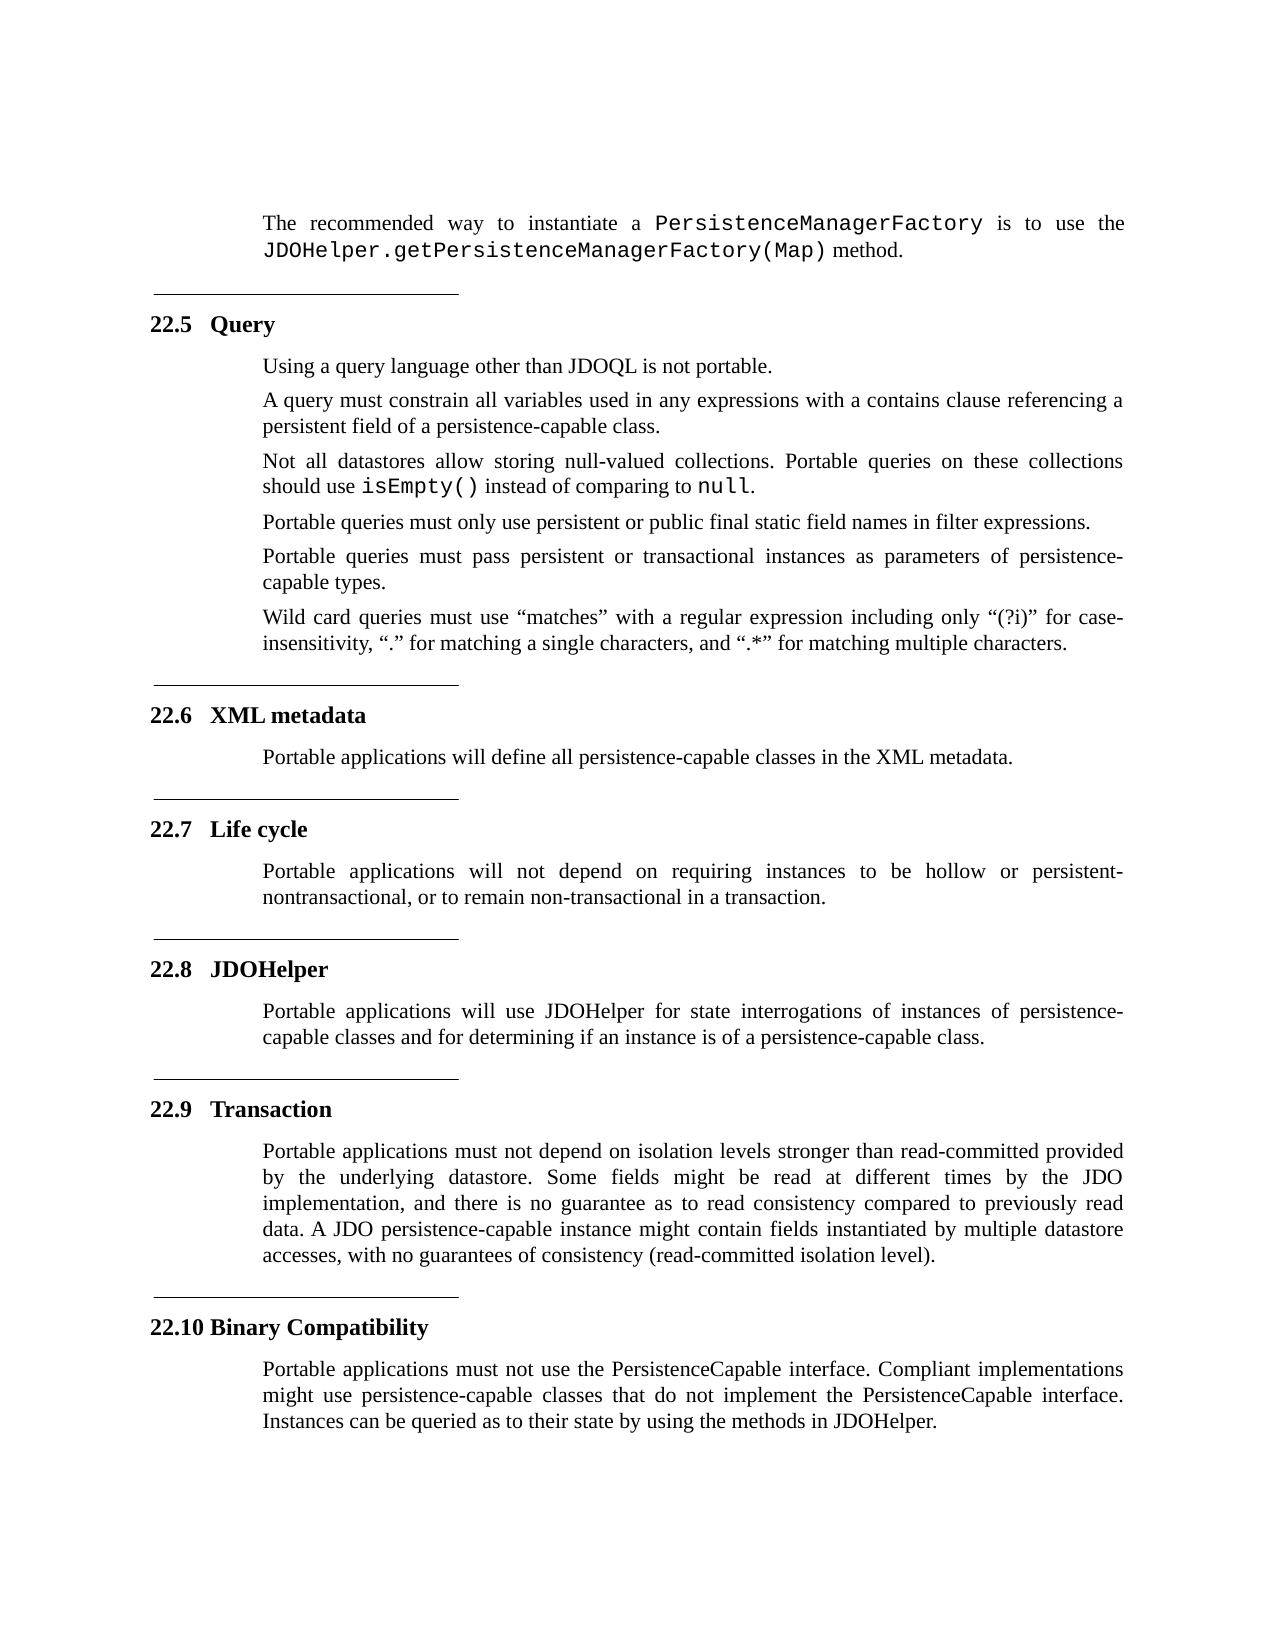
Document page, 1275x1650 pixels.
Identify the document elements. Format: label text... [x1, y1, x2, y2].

text Portable queries must only use persistent or public final static field names in filter expressions. [262, 508, 1125, 534]
text Portable applications will use JDOHelper for state interrogations of instances of persistence-capable classes and for determining if an instance is of a persistence-capable class. [262, 997, 1125, 1049]
subtitle Transaction [150, 1095, 1125, 1123]
text Using a query language other than JDOQL is not portable. [262, 352, 1125, 378]
subtitle XML metadata [150, 701, 1125, 728]
subtitle Binary Compatibility [150, 1313, 1125, 1341]
text Not all datastores allow storing null-valued collections. Portable queries on these collections should use isEmpty() instead of comparing to null. [262, 447, 1125, 500]
text Wild card queries must use “matches” with a regular expression including only “(?i)” for case-insensitivity, “.” for matching a single characters, and “.*” for matching multiple characters. [262, 603, 1125, 655]
text Portable applications will not depend on requiring instances to be hollow or persistent-nontransactional, or to remain non-transactional in a transaction. [262, 857, 1125, 909]
text Portable applications must not depend on isolation levels stronger than read-committed provided by the underlying datastore. Some fields might be read at different times by the JDO implementation, and there is no guarantee as to read consistency compared to previously read data. A JDO persistence-capable instance might contain fields instantiated by multiple datastore accesses, with no guarantees of consistency (read-committed isolation level). [262, 1137, 1125, 1267]
subtitle Life cycle [150, 815, 1125, 842]
text A query must constrain all variables used in any expressions with a contains clause referencing a persistent field of a persistence-capable class. [262, 386, 1125, 438]
text Portable applications will define all persistence-capable classes in the XML metadata. [262, 743, 1125, 769]
text The recommended way to instantiate a PersistenceManagerFactory is to use the JDOHelper.getPersistenceManagerFactory(Map) method. [262, 210, 1125, 264]
subtitle JDOHelper [150, 955, 1125, 983]
text Portable applications must not use the PersistenceCapable interface. Compliant implementations might use persistence-capable classes that do not implement the PersistenceCapable interface. Instances can be queried as to their state by using the methods in JDOHelper. [262, 1356, 1125, 1434]
text Portable queries must pass persistent or transactional instances as parameters of persistence-capable types. [262, 542, 1125, 594]
subtitle Query [150, 310, 1125, 337]
